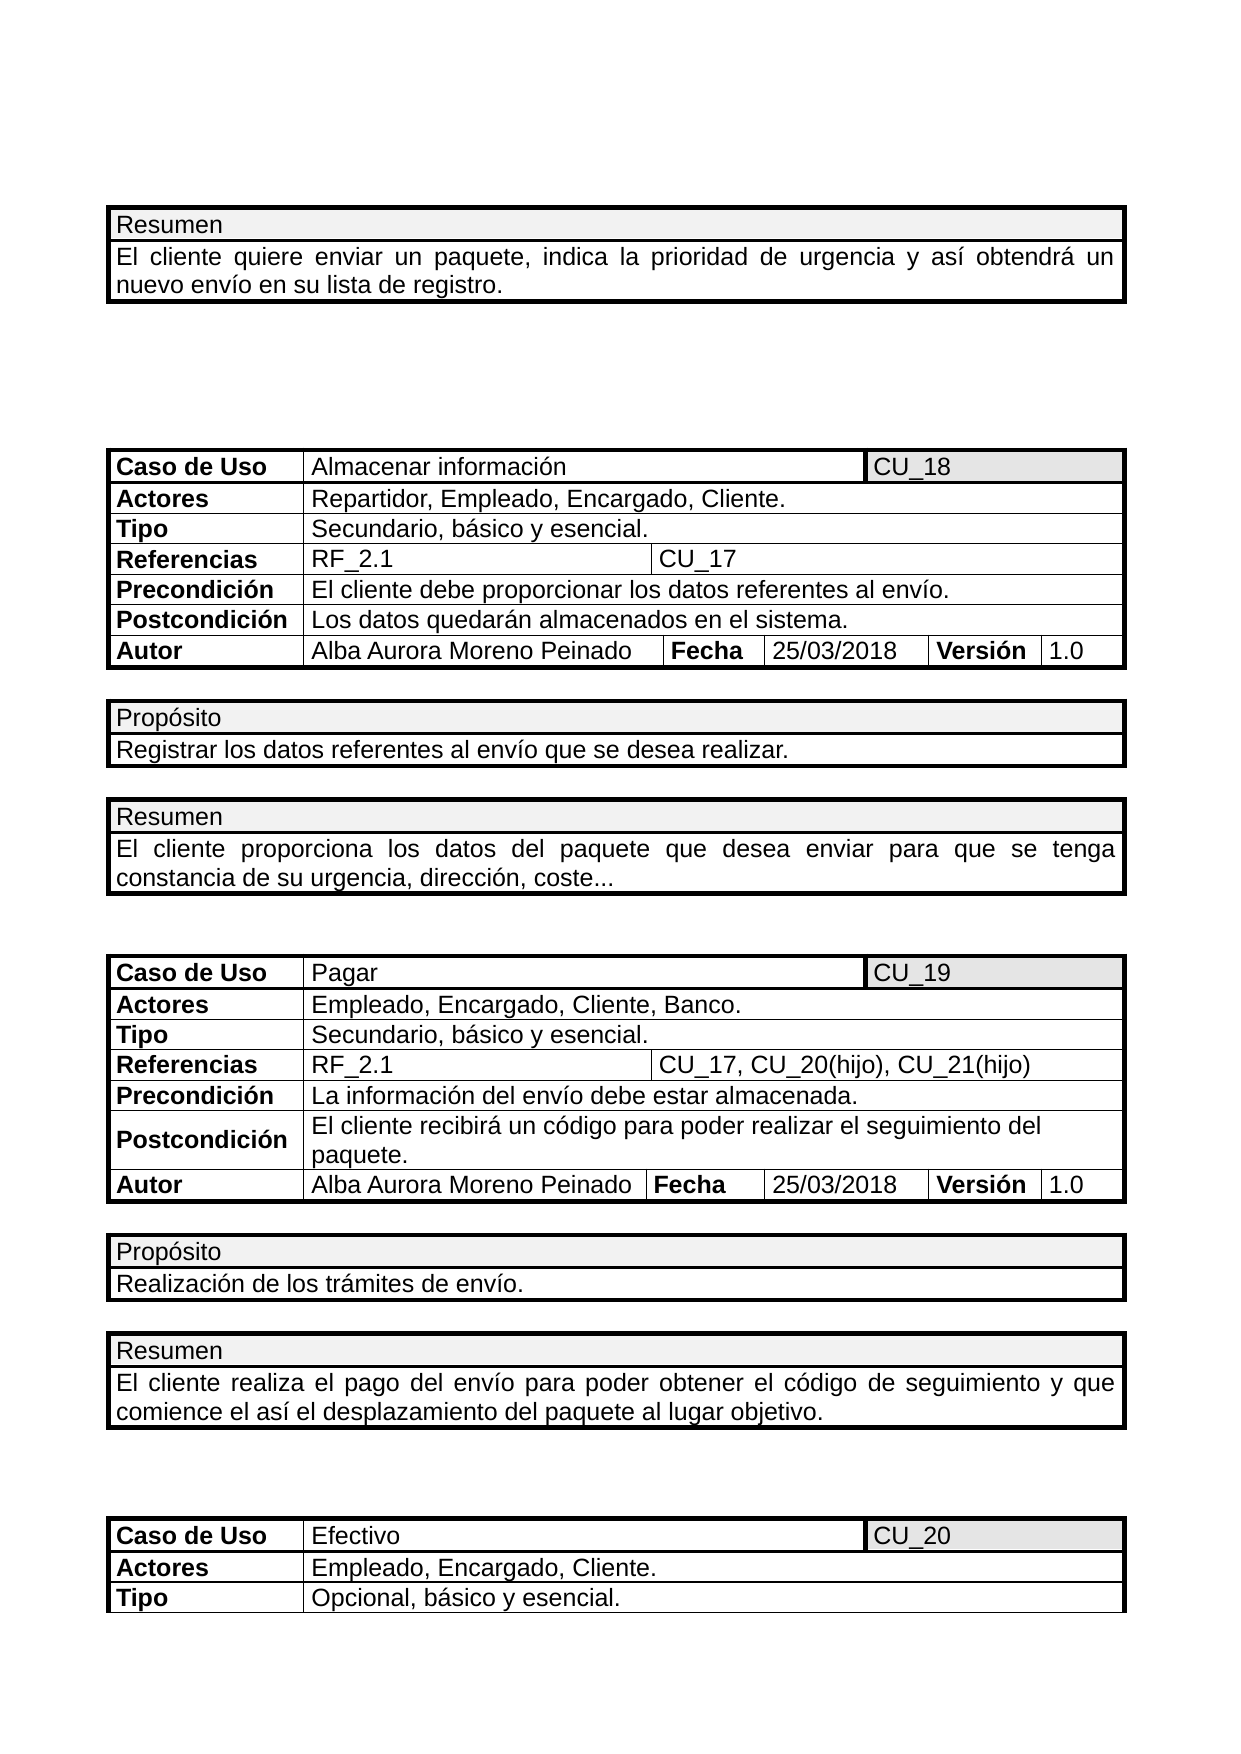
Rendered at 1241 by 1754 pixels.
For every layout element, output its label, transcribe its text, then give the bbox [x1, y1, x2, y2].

table_cell Autor [111, 636, 303, 665]
table_cell Tipo [111, 1020, 303, 1049]
table_cell El cliente realiza el pago del envío para poder obtener el código de seguimiento y que comience el así el desplazamiento del paquete al lugar objetivo. [111, 1368, 1122, 1425]
table_cell Repartidor, Empleado, Encargado, Cliente. [304, 484, 1122, 513]
table_cell Versión [929, 1170, 1041, 1199]
table_cell Versión [929, 636, 1041, 665]
table_cell Actores [111, 1553, 303, 1581]
table_header Caso de Uso [111, 1521, 303, 1549]
table_cell Actores [111, 990, 303, 1019]
table_header CU_20 [868, 1521, 1122, 1549]
table_cell El cliente debe proporcionar los datos referentes al envío. [304, 575, 1122, 604]
table_cell Empleado, Encargado, Cliente, Banco. [304, 990, 1122, 1019]
table_cell Postcondición [111, 605, 303, 634]
table_header Pagar [304, 958, 863, 987]
table_header Propósito [111, 703, 1122, 732]
table_header CU_18 [868, 452, 1122, 481]
table_header Caso de Uso [111, 958, 303, 987]
table_header Caso de Uso [111, 452, 303, 481]
table_cell 1.0 [1042, 636, 1122, 665]
table_cell La información del envío debe estar almacenada. [304, 1081, 1122, 1110]
table_cell Secundario, básico y esencial. [304, 514, 1122, 543]
table_cell El cliente quiere enviar un paquete, indica la prioridad de urgencia y así obtendrá un nuevo envío en su lista de registro. [111, 242, 1122, 299]
table_header Efectivo [304, 1521, 863, 1549]
table_cell 25/03/2018 [765, 636, 928, 665]
table_cell Tipo [111, 1583, 303, 1612]
table_header Resumen [111, 210, 1122, 238]
table_cell Fecha [647, 1170, 764, 1199]
table_cell Precondición [111, 1081, 303, 1110]
table_cell 1.0 [1042, 1170, 1122, 1199]
table_cell Actores [111, 484, 303, 513]
table_header Propósito [111, 1237, 1122, 1266]
table_cell El cliente recibirá un código para poder realizar el seguimiento del paquete. [304, 1111, 1122, 1168]
table_header Resumen [111, 1336, 1122, 1364]
table_cell Postcondición [111, 1111, 303, 1168]
table_cell Realización de los trámites de envío. [111, 1269, 1122, 1298]
table_cell Los datos quedarán almacenados en el sistema. [304, 605, 1122, 634]
table_cell Referencias [111, 544, 303, 574]
table_cell Alba Aurora Moreno Peinado [304, 636, 663, 665]
table_cell Tipo [111, 514, 303, 543]
table_cell Empleado, Encargado, Cliente. [304, 1553, 1122, 1581]
table_header CU_19 [868, 958, 1122, 987]
table_cell Secundario, básico y esencial. [304, 1020, 1122, 1049]
table_cell 25/03/2018 [765, 1170, 928, 1199]
table_cell Autor [111, 1170, 303, 1199]
table_cell Opcional, básico y esencial. [304, 1583, 1122, 1612]
table_cell Referencias [111, 1050, 303, 1079]
table_cell Registrar los datos referentes al envío que se desea realizar. [111, 735, 1122, 764]
table_cell El cliente proporciona los datos del paquete que desea enviar para que se tenga constancia de su urgencia, dirección, coste... [111, 834, 1122, 891]
table_cell CU_17 [652, 544, 1122, 574]
table_cell Fecha [664, 636, 764, 665]
table_header Almacenar información [304, 452, 863, 481]
table_cell Alba Aurora Moreno Peinado [304, 1170, 646, 1199]
table_cell RF_2.1 [304, 1050, 651, 1079]
table_header Resumen [111, 802, 1122, 831]
table_cell CU_17, CU_20(hijo), CU_21(hijo) [652, 1050, 1122, 1079]
table_cell Precondición [111, 575, 303, 604]
table_cell RF_2.1 [304, 544, 651, 574]
